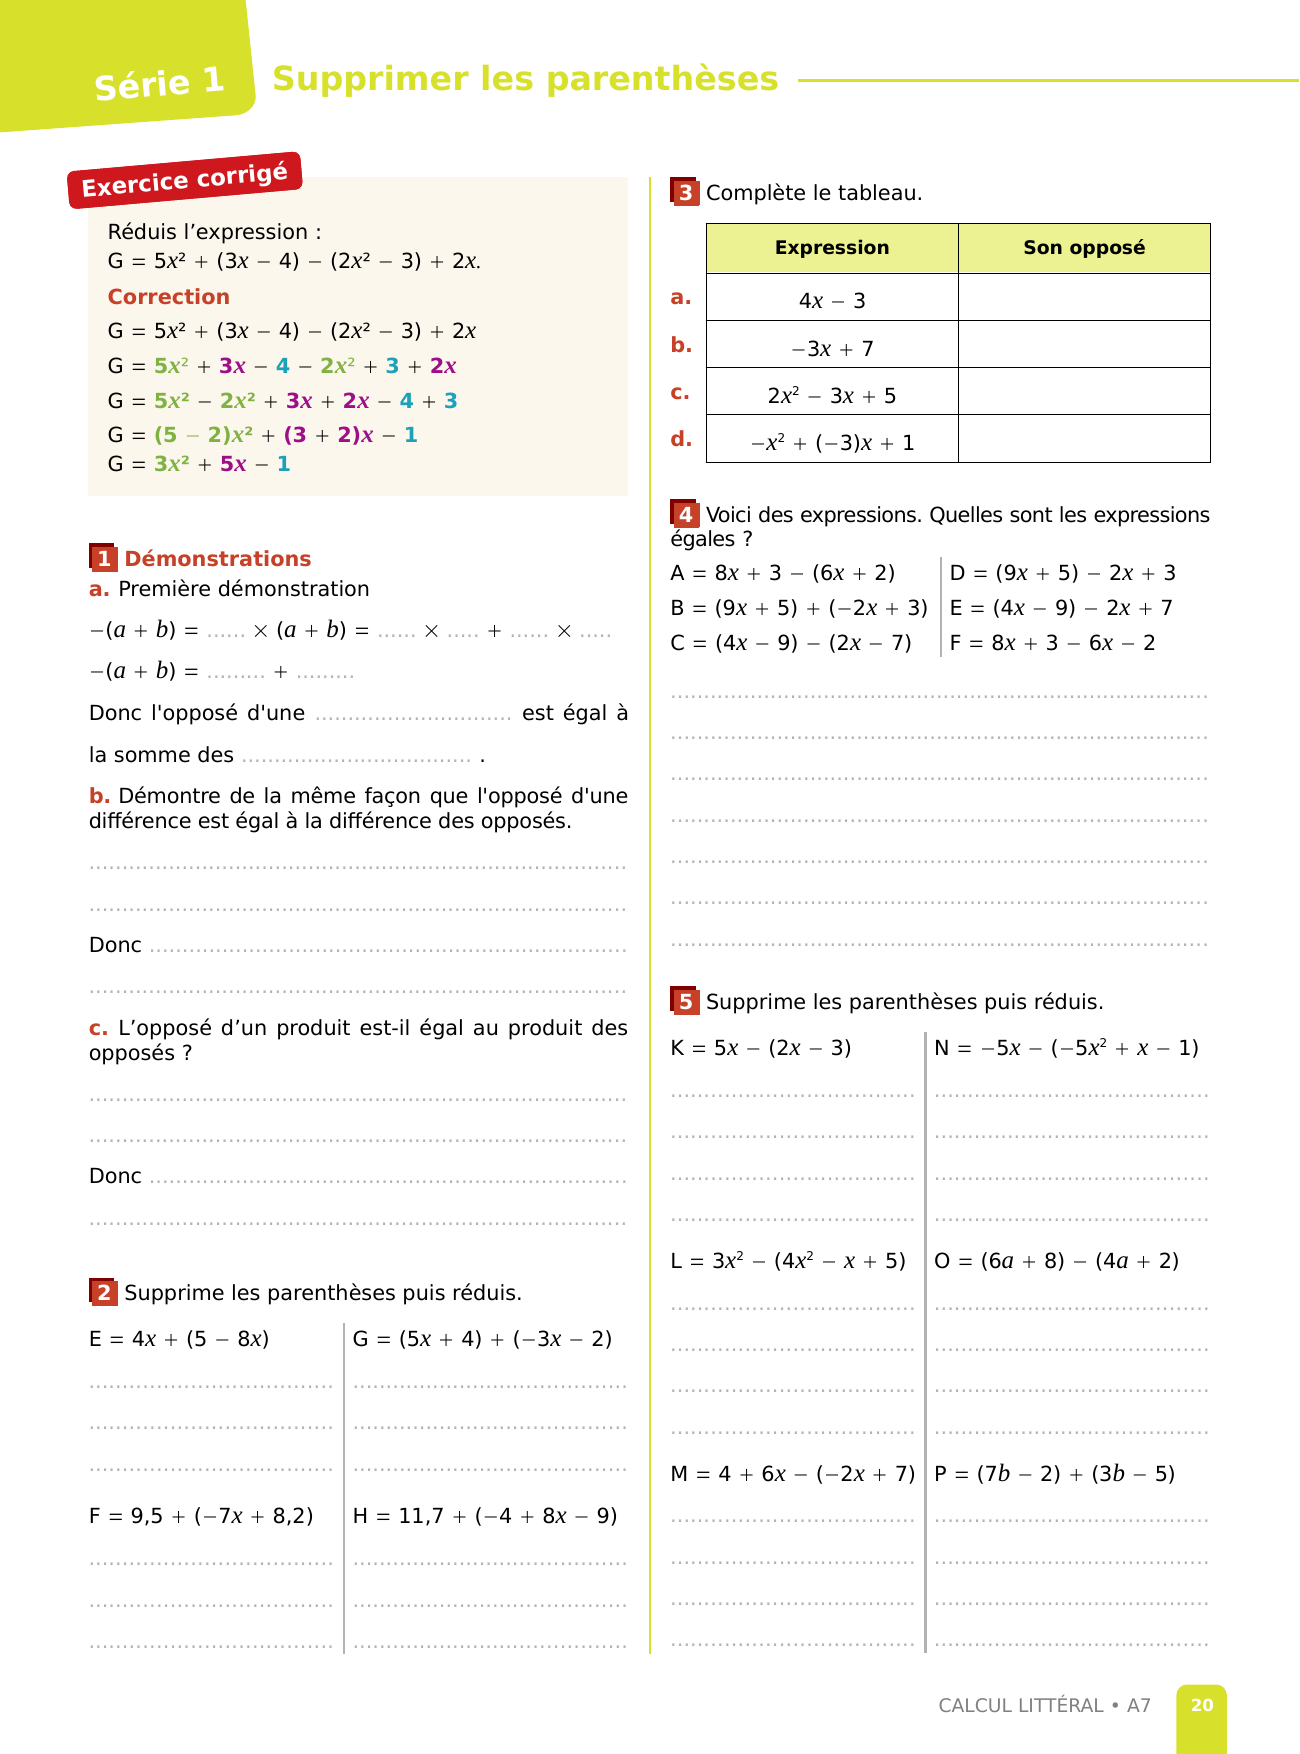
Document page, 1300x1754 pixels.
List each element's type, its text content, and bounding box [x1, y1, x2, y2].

list Première démonstration [88, 577, 629, 601]
table_cell [670, 414, 706, 462]
list Démontre de la même façon que l'opposé d'une différence est égal à la différence des opposés. [88, 784, 629, 833]
text H = 11,7  (−4  8x − 9) [352, 1488, 629, 1529]
text E = 4x  (5 − 8x) [88, 1323, 335, 1352]
table_header [670, 223, 706, 272]
text O = (6a  8) − (4a  2) [934, 1232, 1211, 1274]
text L = 3x2 − (4x2 − x  5) [670, 1232, 916, 1274]
text E  (4x ─ 9) ─ 2x  7 [949, 592, 1211, 621]
table_cell [959, 321, 1210, 367]
subtitle Supprime les parenthèses puis réduis. [696, 986, 1211, 1014]
text G  3x²  5x ─ 1 [107, 448, 609, 477]
subtitle Complète le tableau. [696, 177, 1211, 205]
table_cell [959, 274, 1210, 320]
text G  5x²  3x ─ 4 ─ 2x²  3  2x [107, 350, 609, 379]
subtitle Voici des expressions. Quelles sont les expressions égales ? [670, 499, 1211, 552]
text Donc [88, 1147, 629, 1189]
table_cell 4x − 3 [707, 274, 958, 320]
table_cell 2x2 − 3x  5 [707, 368, 958, 414]
text D  (9x  5) ─ 2x  3 [949, 557, 1211, 586]
text G = (5x  4)  (−3x − 2) [352, 1323, 629, 1352]
table_cell [670, 320, 706, 367]
text B  (9x  5)  (─2x  3) [670, 592, 932, 621]
table_cell [670, 273, 706, 320]
table_cell [670, 367, 706, 414]
subtitle Démonstrations [114, 543, 629, 571]
text P = (7b − 2)  (3b − 5) [934, 1445, 1211, 1486]
table_cell −3x  7 [707, 321, 958, 367]
table_cell −x2  (−3)x  1 [707, 415, 958, 462]
text M = 4  6x − (−2x  7) [670, 1445, 916, 1486]
text Donc [88, 916, 629, 957]
text K = 5x − (2x − 3) [670, 1032, 916, 1061]
table_header Son opposé [959, 224, 1210, 272]
list A  8x  3 ─ (6x  2) [670, 557, 932, 586]
text G  5x² ─ 2x²  3x  2x ─ 4  3 [107, 385, 609, 413]
text Correction [107, 285, 609, 309]
text F = 9,5  (−7x  8,2) [88, 1488, 335, 1529]
table_cell [959, 415, 1210, 462]
text C  (4x ─ 9) ─ (2x ─ 7) [670, 627, 932, 656]
text F  8x  3 ─ 6x ─ 2 [949, 627, 1211, 656]
table_header Expression [707, 224, 958, 272]
text G  (5 ─ 2)x²  (3  2)x ─ 1 [107, 419, 609, 448]
subtitle Supprime les parenthèses puis réduis. [88, 1277, 629, 1306]
list −(a  b) = ...... × (a  b) = ...... × .....  ...... × ..... −(a  b) = .........  ......... Donc l'opposé d'une .............................. est égal à la somme des ................................... . [88, 601, 629, 767]
list L’opposé d’un produit est-il égal au produit des opposés ? [88, 1016, 629, 1065]
text N = −5x − (−5x2  x − 1) [934, 1032, 1211, 1061]
table_cell [959, 368, 1210, 414]
text Réduis l’expression : G  5x²  (3x ─ 4) ─ (2x² ─ 3)  2x. [107, 220, 609, 273]
text G  5x²  (3x ─ 4) ─ (2x² ─ 3)  2x [107, 315, 609, 344]
